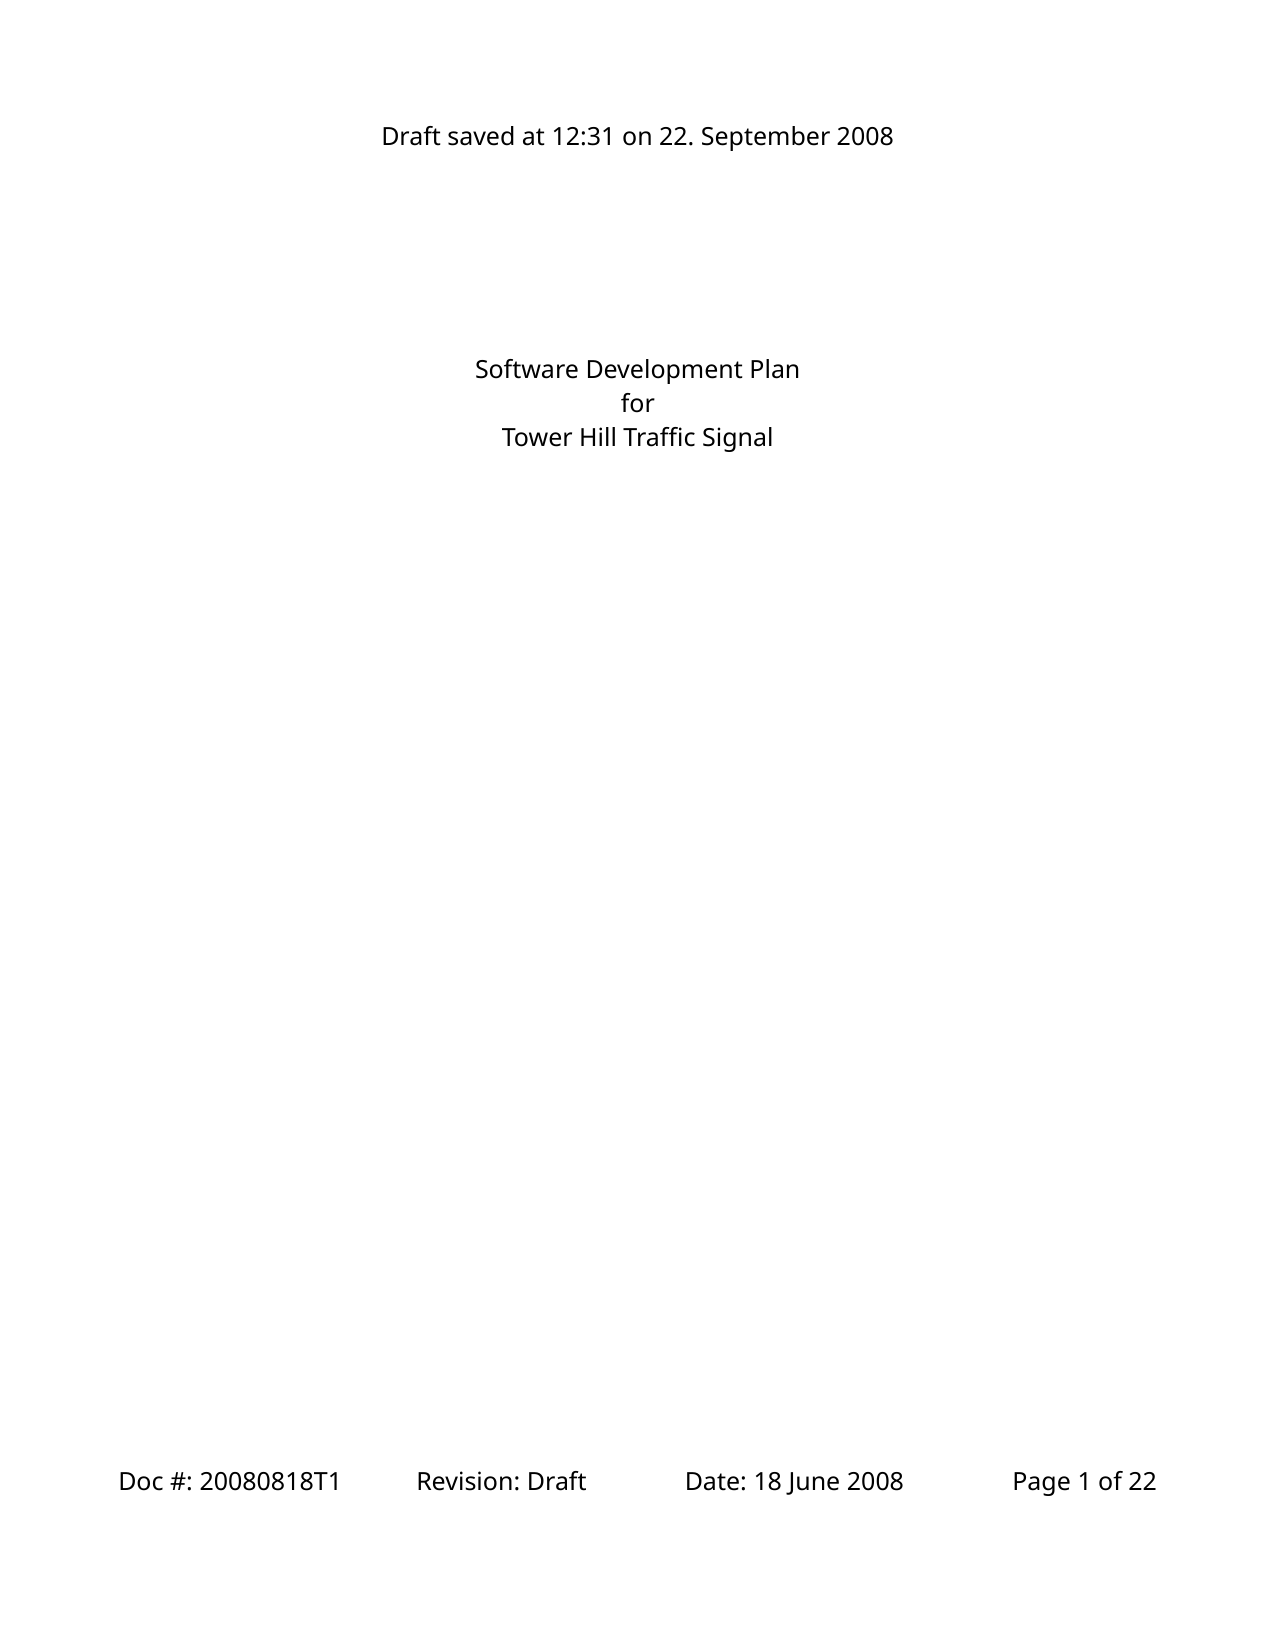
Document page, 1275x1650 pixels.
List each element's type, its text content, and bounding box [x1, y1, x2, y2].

text for [118, 386, 1157, 420]
text Software Development Plan [118, 352, 1157, 386]
text Tower Hill Traffic Signal [118, 420, 1157, 454]
